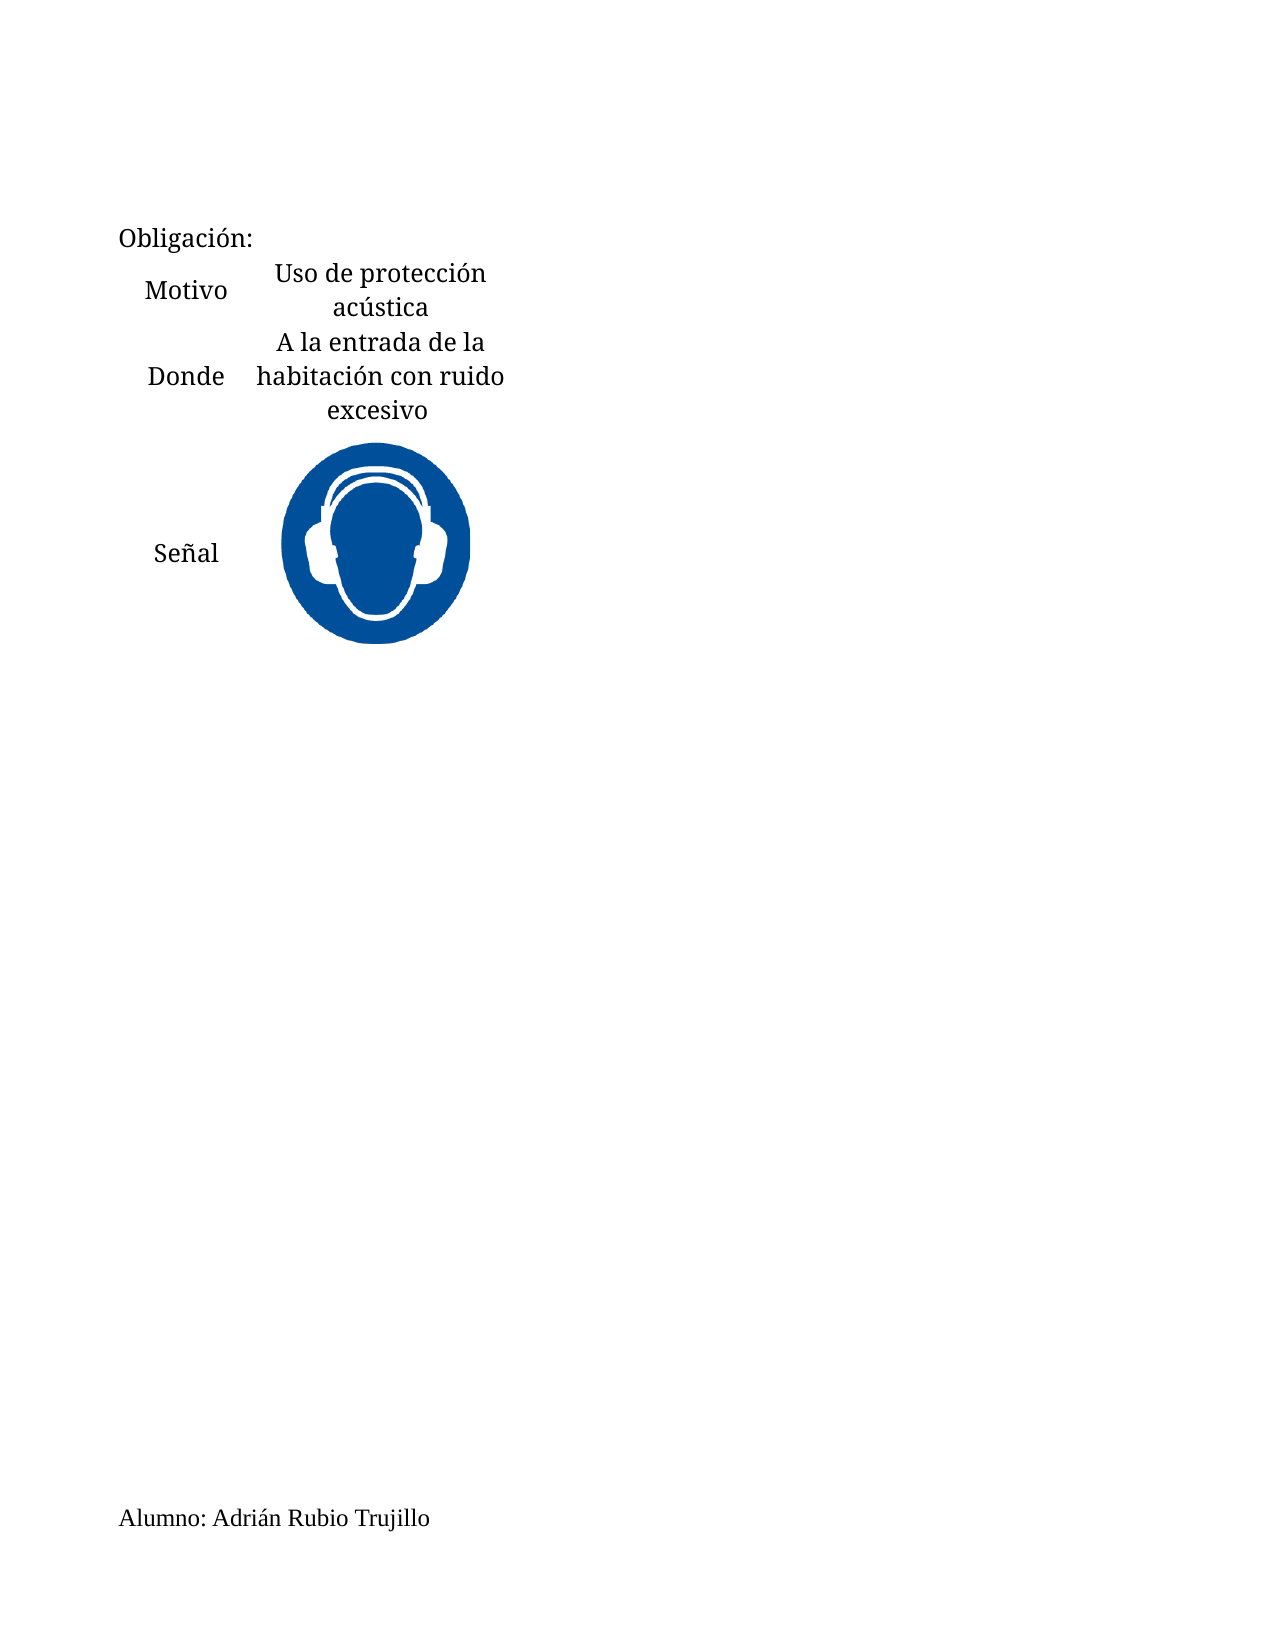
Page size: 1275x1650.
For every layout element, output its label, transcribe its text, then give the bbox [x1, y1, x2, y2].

table_header [507, 254, 756, 325]
text Obligación: [118, 220, 1157, 254]
table_cell [507, 427, 756, 678]
table_header Motivo [118, 254, 254, 325]
table_cell [507, 325, 756, 427]
table_cell Donde [118, 325, 254, 427]
table_cell [756, 325, 1068, 427]
picture [281, 442, 471, 644]
table_cell [756, 427, 1068, 678]
table_header [756, 254, 1068, 325]
table_cell A la entrada de la habitación con ruido excesivo [254, 325, 507, 427]
table_header Uso de protección acústica [254, 254, 507, 325]
table_cell Señal [118, 427, 254, 678]
table_cell [254, 427, 507, 678]
